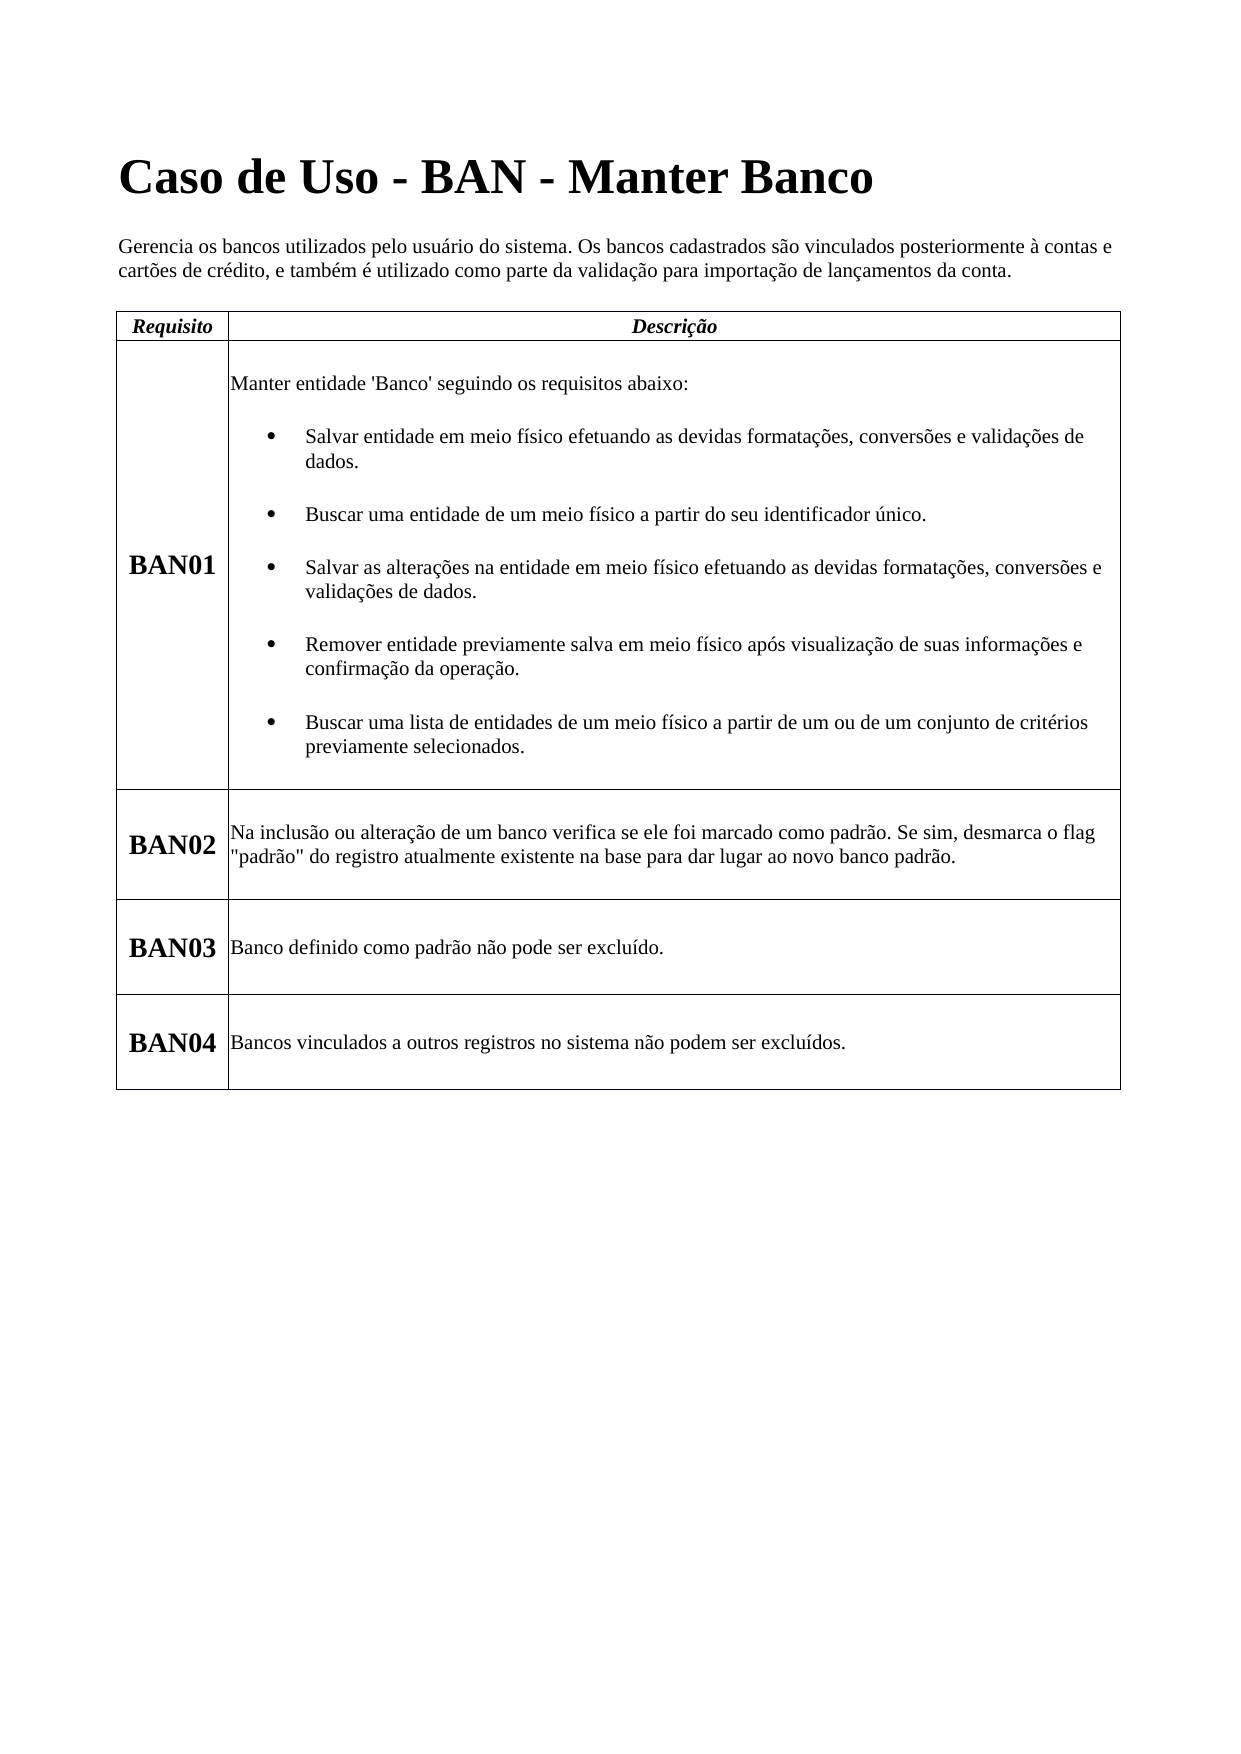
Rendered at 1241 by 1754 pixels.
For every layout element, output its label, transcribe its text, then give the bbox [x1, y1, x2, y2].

table_cell BAN03 [117, 900, 228, 994]
table_cell BAN04 [117, 995, 228, 1089]
table_cell Bancos vinculados a outros registros no sistema não podem ser excluídos. [229, 995, 1120, 1089]
table_header Requisito [117, 312, 228, 339]
subtitle Caso de Uso - BAN - Manter Banco [118, 147, 1122, 205]
table_cell Banco definido como padrão não pode ser excluído. [229, 900, 1120, 994]
table_cell Manter entidade 'Banco' seguindo os requisitos abaixo: Salvar entidade em meio físico efetuando as devidas formatações, conversões e validações de dados. Buscar uma entidade de um meio físico a partir do seu identificador único. Salvar as alterações na entidade em meio físico efetuando as devidas formatações, conversões e validações de dados. Remover entidade previamente salva em meio físico após visualização de suas informações e confirmação da operação. Buscar uma lista de entidades de um meio físico a partir de um ou de um conjunto de critérios previamente selecionados. [229, 341, 1120, 788]
table_header Descrição [229, 312, 1120, 339]
table_cell Na inclusão ou alteração de um banco verifica se ele foi marcado como padrão. Se sim, desmarca o flag "padrão" do registro atualmente existente na base para dar lugar ao novo banco padrão. [229, 790, 1120, 899]
table_cell BAN02 [117, 790, 228, 899]
text Gerencia os bancos utilizados pelo usuário do sistema. Os bancos cadastrados são vinculados posteriormente à contas e cartões de crédito, e também é utilizado como parte da validação para importação de lançamentos da conta. [118, 234, 1122, 282]
table_cell BAN01 [117, 341, 228, 788]
